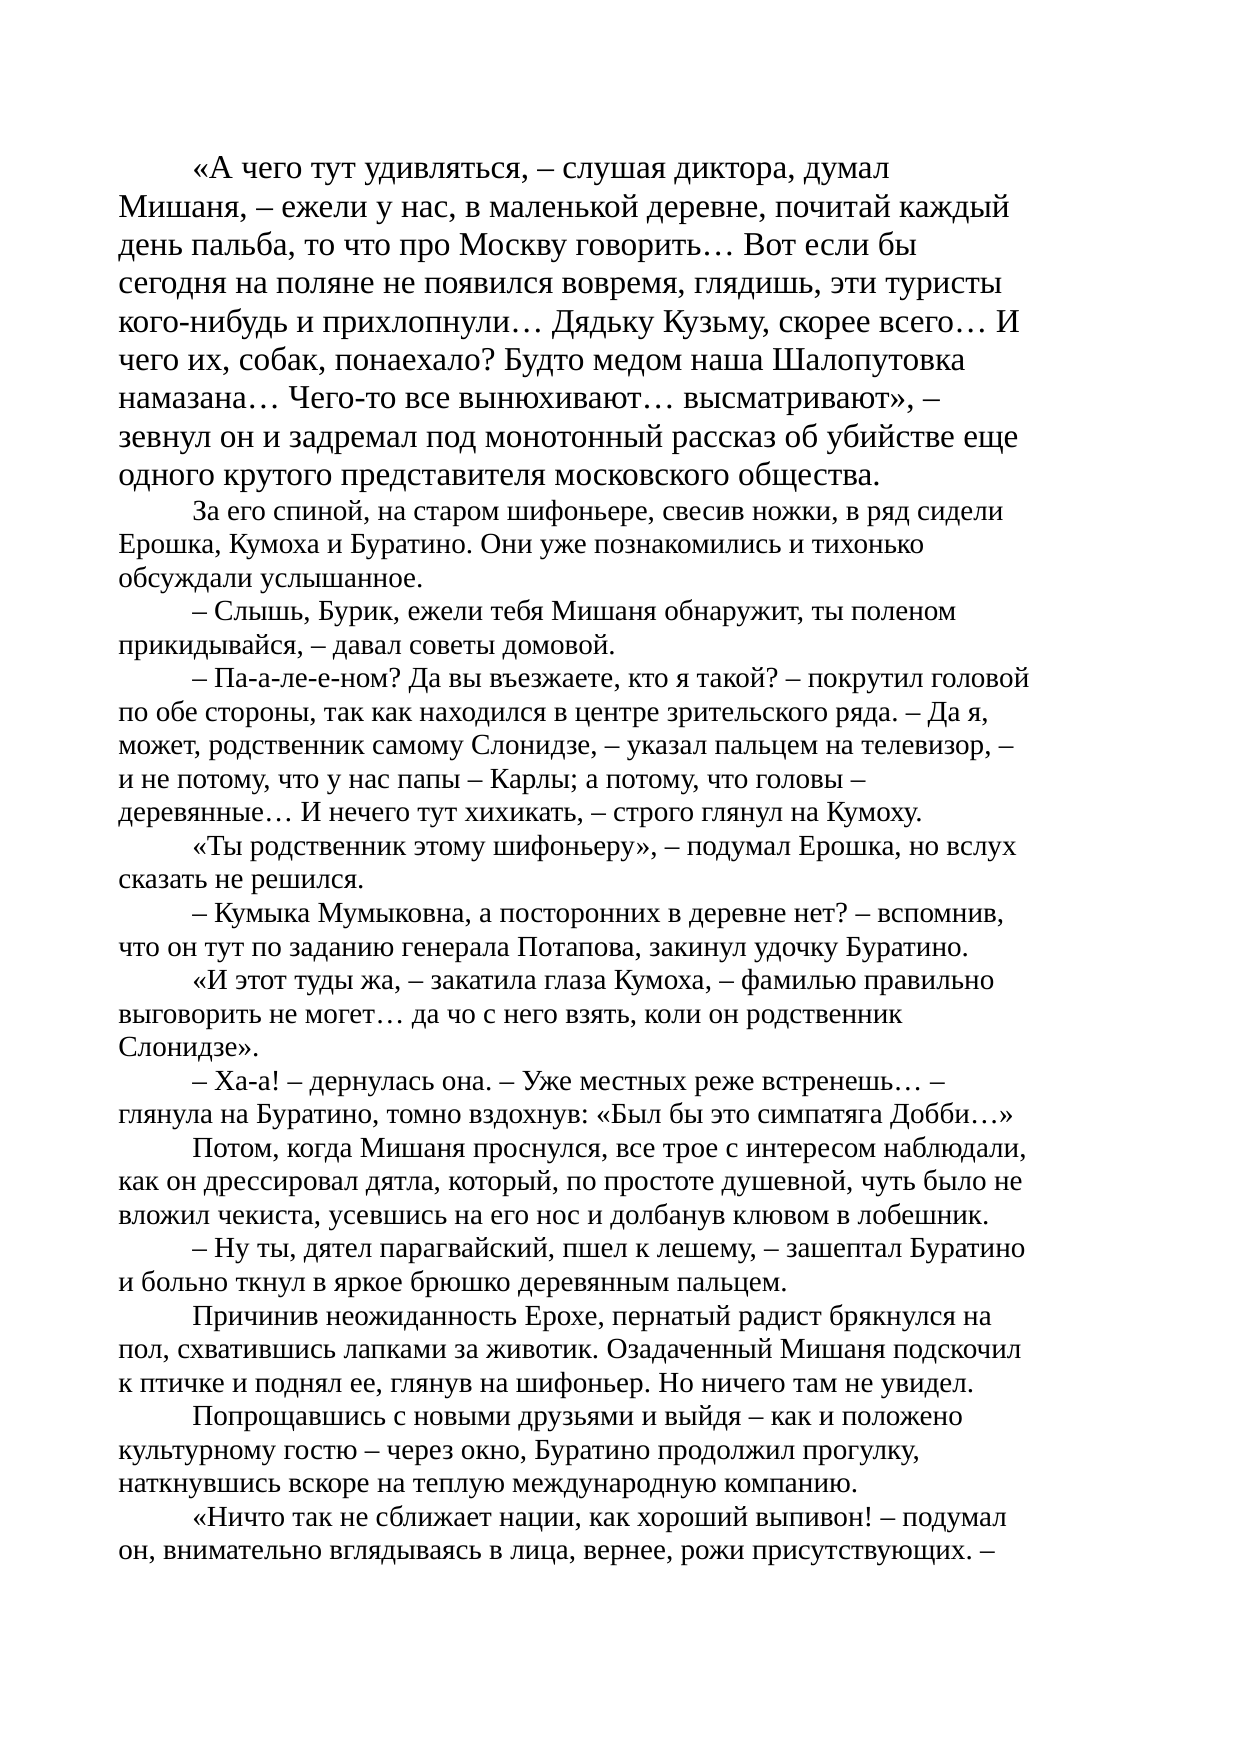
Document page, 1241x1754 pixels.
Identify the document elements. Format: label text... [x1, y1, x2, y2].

text – Ну ты, дятел парагвайский, пшел к лешему, – зашептал Буратино и больно ткнул в яркое брюшко деревянным пальцем. [118, 1231, 1033, 1298]
text – Па-а-ле-е-ном? Да вы въезжаете, кто я такой? – покрутил головой по обе стороны, так как находился в центре зрительского ряда. – Да я, может, родственник самому Слонидзе, – указал пальцем на телевизор, – и не потому, что у нас папы – Карлы; а потому, что головы – деревянные… И нечего тут хихикать, – строго глянул на Кумоху. [118, 660, 1033, 828]
text «Ты родственник этому шифоньеру», – подумал Ерошка, но вслух сказать не решился. [118, 828, 1033, 895]
text Причинив неожиданность Ерохе, пернатый радист брякнулся на пол, схватившись лапками за животик. Озадаченный Мишаня подскочил к птичке и поднял ее, глянув на шифоньер. Но ничего там не увидел. [118, 1298, 1033, 1398]
text Попрощавшись с новыми друзьями и выйдя – как и положено культурному гостю – через окно, Буратино продолжил прогулку, наткнувшись вскоре на теплую международную компанию. [118, 1398, 1033, 1499]
text Потом, когда Мишаня проснулся, все трое с интересом наблюдали, как он дрессировал дятла, который, по простоте душевной, чуть было не вложил чекиста, усевшись на его нос и долбанув клювом в лобешник. [118, 1130, 1033, 1231]
text За его спиной, на старом шифоньере, свесив ножки, в ряд сидели Ерошка, Кумоха и Буратино. Они уже познакомились и тихонько обсуждали услышанное. [118, 493, 1033, 593]
text – Слышь, Бурик, ежели тебя Мишаня обнаружит, ты поленом прикидывайся, – давал советы домовой. [118, 593, 1033, 660]
text – Кумыка Мумыковна, а посторонних в деревне нет? – вспомнив, что он тут по заданию генерала Потапова, закинул удочку Буратино. [118, 895, 1033, 962]
text – Ха-а! – дернулась она. – Уже местных реже встренешь… – глянула на Буратино, томно вздохнув: «Был бы это симпатяга Добби…» [118, 1063, 1033, 1130]
text «А чего тут удивляться, – слушая диктора, думал Мишаня, – ежели у нас, в маленькой деревне, почитай каждый день пальба, то что про Москву говорить… Вот если бы сегодня на поляне не появился вовремя, глядишь, эти туристы кого-нибудь и прихлопнули… Дядьку Кузьму, скорее всего… И чего их, собак, понаехало? Будто медом наша Шалопутовка намазана… Чего-то все вынюхивают… высматривают», – зевнул он и задремал под монотонный рассказ об убийстве еще одного крутого представителя московского общества. [118, 148, 1033, 493]
text «И этот туды жа, – закатила глаза Кумоха, – фамилью правильно выговорить не могет… да чо с него взять, коли он родственник Слонидзе». [118, 962, 1033, 1063]
text «Ничто так не сближает нации, как хороший выпивон! – подумал он, внимательно вглядываясь в лица, вернее, рожи присутствующих. – [118, 1499, 1033, 1566]
